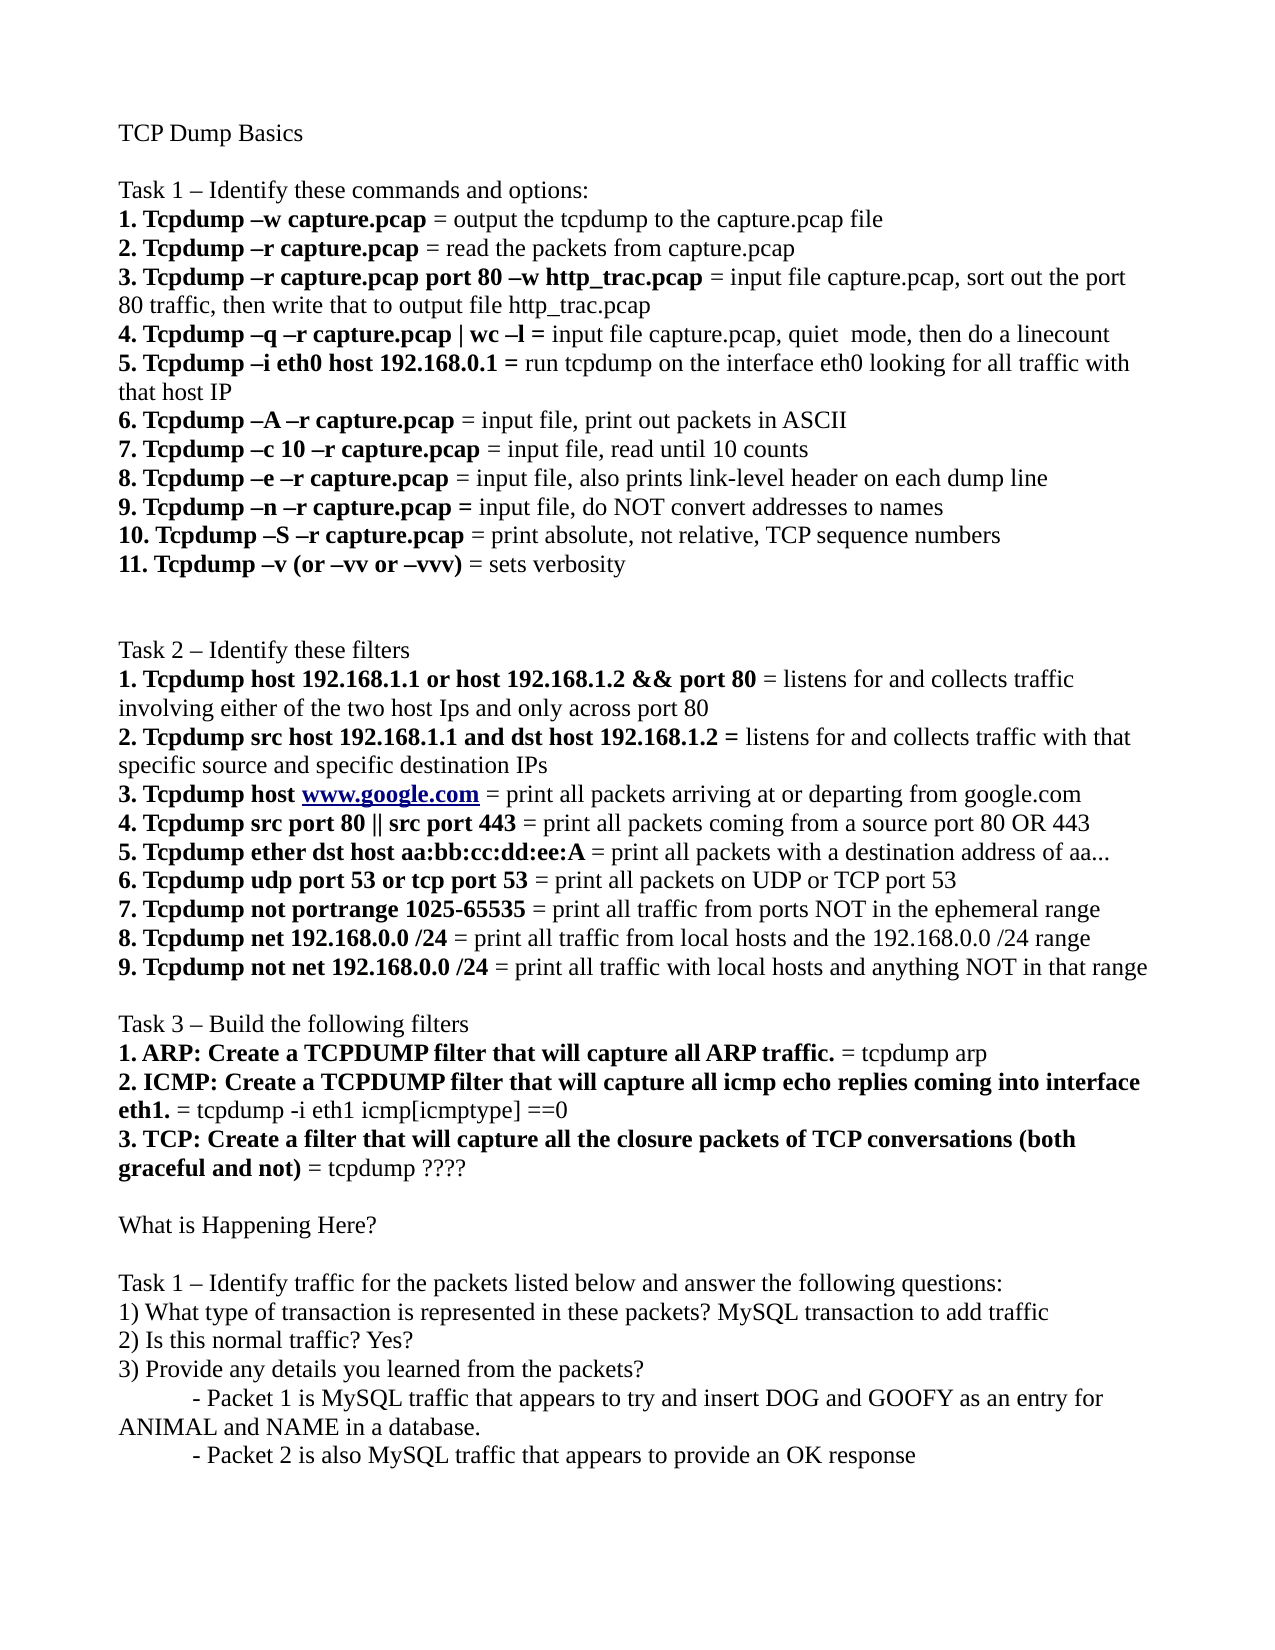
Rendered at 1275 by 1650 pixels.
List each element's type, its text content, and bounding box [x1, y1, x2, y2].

text 7. Tcpdump –c 10 –r capture.pcap = input file, read until 10 counts [118, 434, 1157, 463]
text 2) Is this normal traffic? Yes? [118, 1326, 1157, 1354]
text 9. Tcpdump not net 192.168.0.0 /24 = print all traffic with local hosts and anything NOT in that range [118, 952, 1157, 981]
text 9. Tcpdump –n –r capture.pcap = input file, do NOT convert addresses to names [118, 492, 1157, 521]
text - Packet 1 is MySQL traffic that appears to try and insert DOG and GOOFY as an entry for ANIMAL and NAME in a database. [118, 1383, 1157, 1441]
text 2. ICMP: Create a TCPDUMP filter that will capture all icmp echo replies coming into interface eth1. = tcpdump -i eth1 icmp[icmptype] ==0 [118, 1067, 1157, 1124]
text 11. Tcpdump –v (or –vv or –vvv) = sets verbosity [118, 549, 1157, 578]
text 3) Provide any details you learned from the packets? [118, 1354, 1157, 1383]
text 6. Tcpdump udp port 53 or tcp port 53 = print all packets on UDP or TCP port 53 [118, 866, 1157, 894]
text Task 3 – Build the following filters [118, 1009, 1157, 1038]
text 4. Tcpdump src port 80 || src port 443 = print all packets coming from a source port 80 OR 443 [118, 808, 1157, 837]
text 3. Tcpdump –r capture.pcap port 80 –w http_trac.pcap = input file capture.pcap, sort out the port 80 traffic, then write that to output file http_trac.pcap [118, 262, 1157, 319]
text 1. Tcpdump host 192.168.1.1 or host 192.168.1.2 && port 80 = listens for and collects traffic involving either of the two host Ips and only across port 80 [118, 664, 1157, 722]
text 6. Tcpdump –A –r capture.pcap = input file, print out packets in ASCII [118, 406, 1157, 434]
text Task 1 – Identify traffic for the packets listed below and answer the following questions: [118, 1268, 1157, 1297]
text TCP Dump Basics [118, 118, 1157, 147]
text 1. Tcpdump –w capture.pcap = output the tcpdump to the capture.pcap file [118, 204, 1157, 233]
text 2. Tcpdump –r capture.pcap = read the packets from capture.pcap [118, 233, 1157, 262]
text 7. Tcpdump not portrange 1025-65535 = print all traffic from ports NOT in the ephemeral range [118, 894, 1157, 923]
text 1. ARP: Create a TCPDUMP filter that will capture all ARP traffic. = tcpdump arp [118, 1038, 1157, 1067]
text 5. Tcpdump ether dst host aa:bb:cc:dd:ee:A = print all packets with a destination address of aa... [118, 837, 1157, 866]
text Task 1 – Identify these commands and options: [118, 176, 1157, 204]
text What is Happening Here? [118, 1211, 1157, 1239]
text 3. TCP: Create a filter that will capture all the closure packets of TCP conversations (both graceful and not) = tcpdump ???? [118, 1124, 1157, 1182]
text 8. Tcpdump –e –r capture.pcap = input file, also prints link-level header on each dump line [118, 463, 1157, 492]
text - Packet 2 is also MySQL traffic that appears to provide an OK response [118, 1441, 1157, 1469]
text 5. Tcpdump –i eth0 host 192.168.0.1 = run tcpdump on the interface eth0 looking for all traffic with that host IP [118, 348, 1157, 406]
text 4. Tcpdump –q –r capture.pcap | wc –l = input file capture.pcap, quiet mode, then do a linecount [118, 319, 1157, 348]
text Task 2 – Identify these filters [118, 636, 1157, 664]
text 10. Tcpdump –S –r capture.pcap = print absolute, not relative, TCP sequence numbers [118, 521, 1157, 549]
text 8. Tcpdump net 192.168.0.0 /24 = print all traffic from local hosts and the 192.168.0.0 /24 range [118, 923, 1157, 952]
text 3. Tcpdump host www.google.com = print all packets arriving at or departing from google.com [118, 779, 1157, 808]
text 2. Tcpdump src host 192.168.1.1 and dst host 192.168.1.2 = listens for and collects traffic with that specific source and specific destination IPs [118, 722, 1157, 779]
text 1) What type of transaction is represented in these packets? MySQL transaction to add traffic [118, 1297, 1157, 1326]
